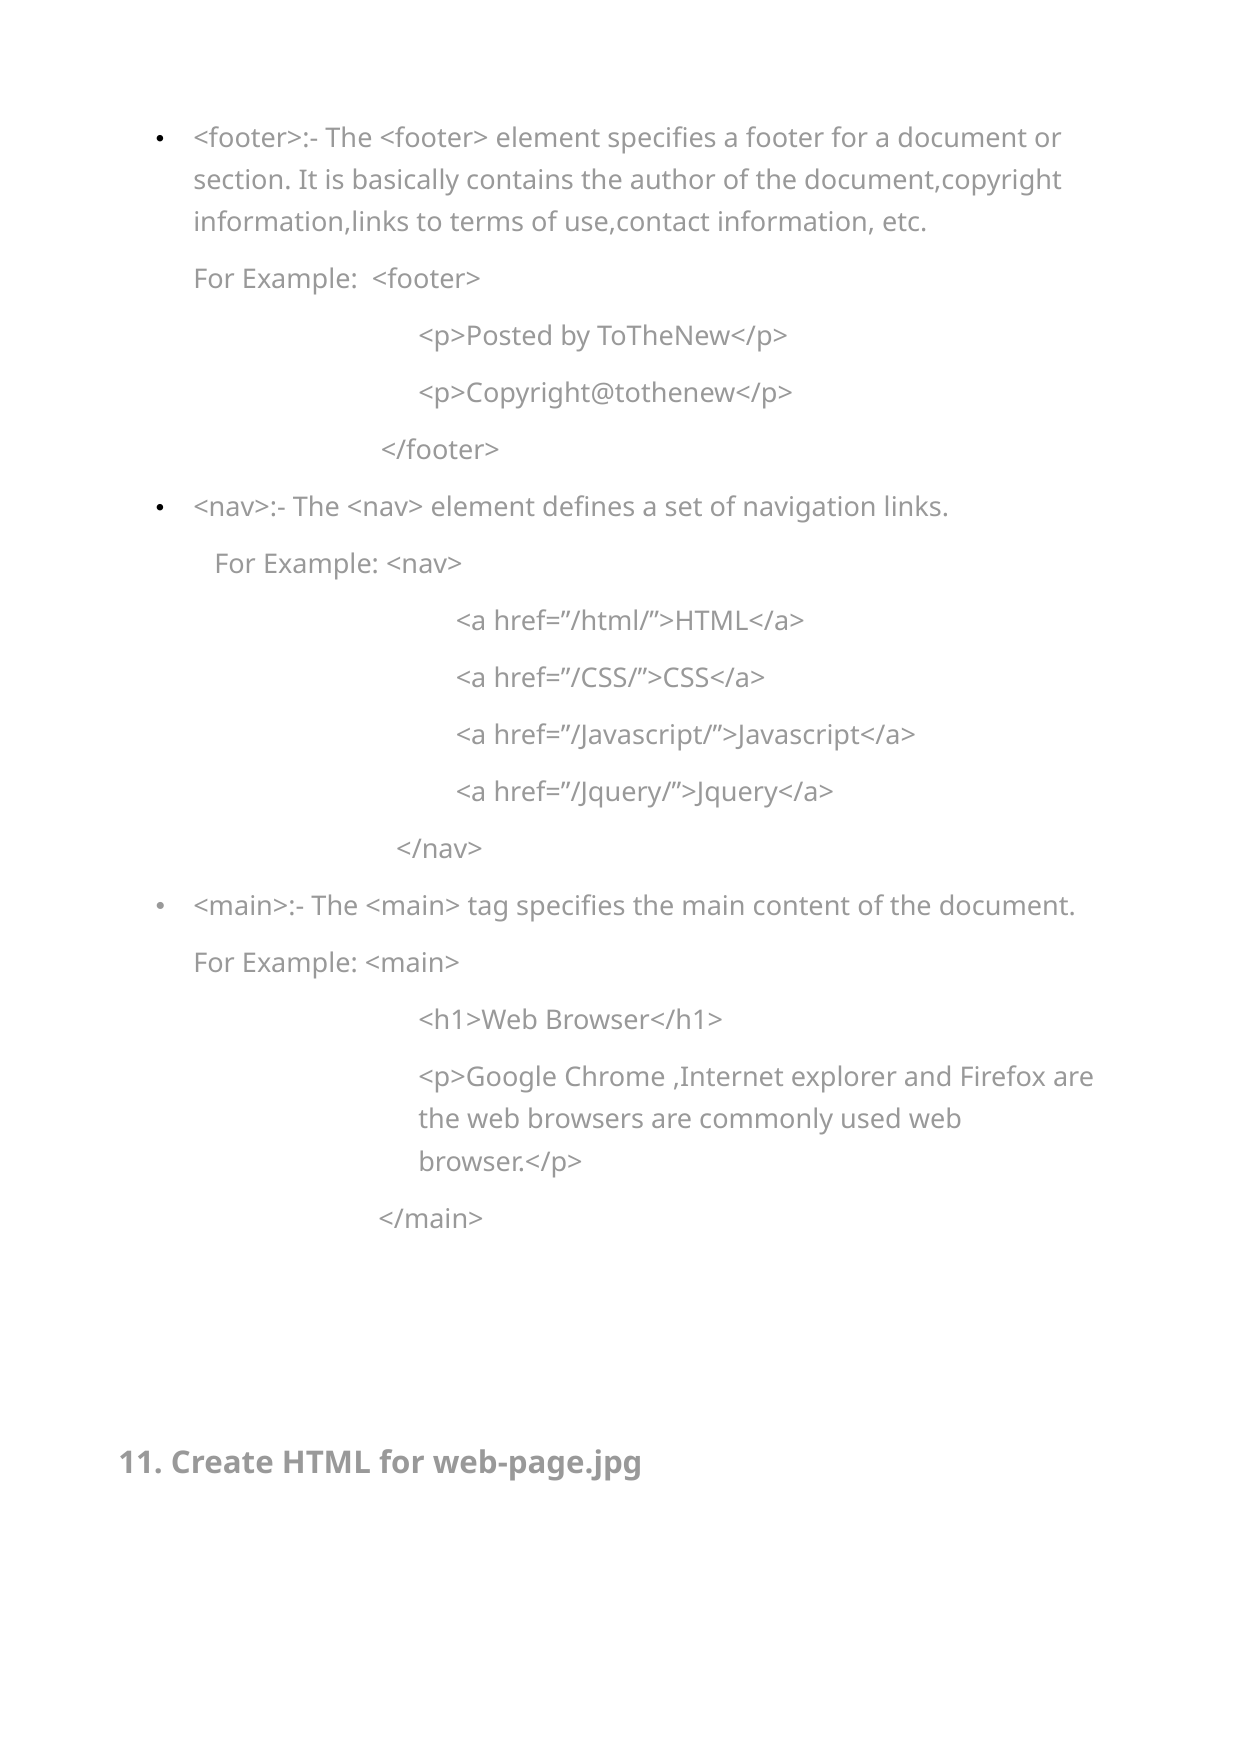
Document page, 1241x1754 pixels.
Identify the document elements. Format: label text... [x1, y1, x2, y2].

list <nav>:- The <nav> element defines a set of navigation links. [156, 488, 1122, 525]
list <main>:- The <main> tag specifies the main content of the document. [156, 887, 1122, 923]
text 11. Create HTML for web-page.jpg [118, 1440, 1122, 1483]
list </main> [306, 1199, 1122, 1236]
list For Example: <nav> [156, 545, 1122, 582]
list <a href=”/html/”>HTML</a> [418, 602, 1122, 639]
list <a href=”/CSS/”>CSS</a> [418, 659, 1122, 696]
text </nav> [118, 830, 1122, 867]
list <p>Copyright@tothenew</p> [381, 374, 1122, 411]
list For Example: <main> [156, 944, 1122, 981]
list <footer>:- The <footer> element specifies a footer for a document or section. It is basically contains the author of the document,copyright information,links to terms of use,contact information, etc. [156, 118, 1122, 240]
list For Example: <footer> [156, 260, 1122, 297]
list <a href=”/Jquery/”>Jquery</a> [418, 773, 1122, 809]
list <a href=”/Javascript/”>Javascript</a> [418, 716, 1122, 753]
list <p>Posted by ToTheNew</p> [381, 317, 1122, 354]
list <h1>Web Browser</h1> [381, 1001, 1122, 1037]
list <p>Google Chrome ,Internet explorer and Firefox are the web browsers are commonly used web browser.</p> [381, 1058, 1122, 1179]
list </footer> [343, 431, 1122, 468]
